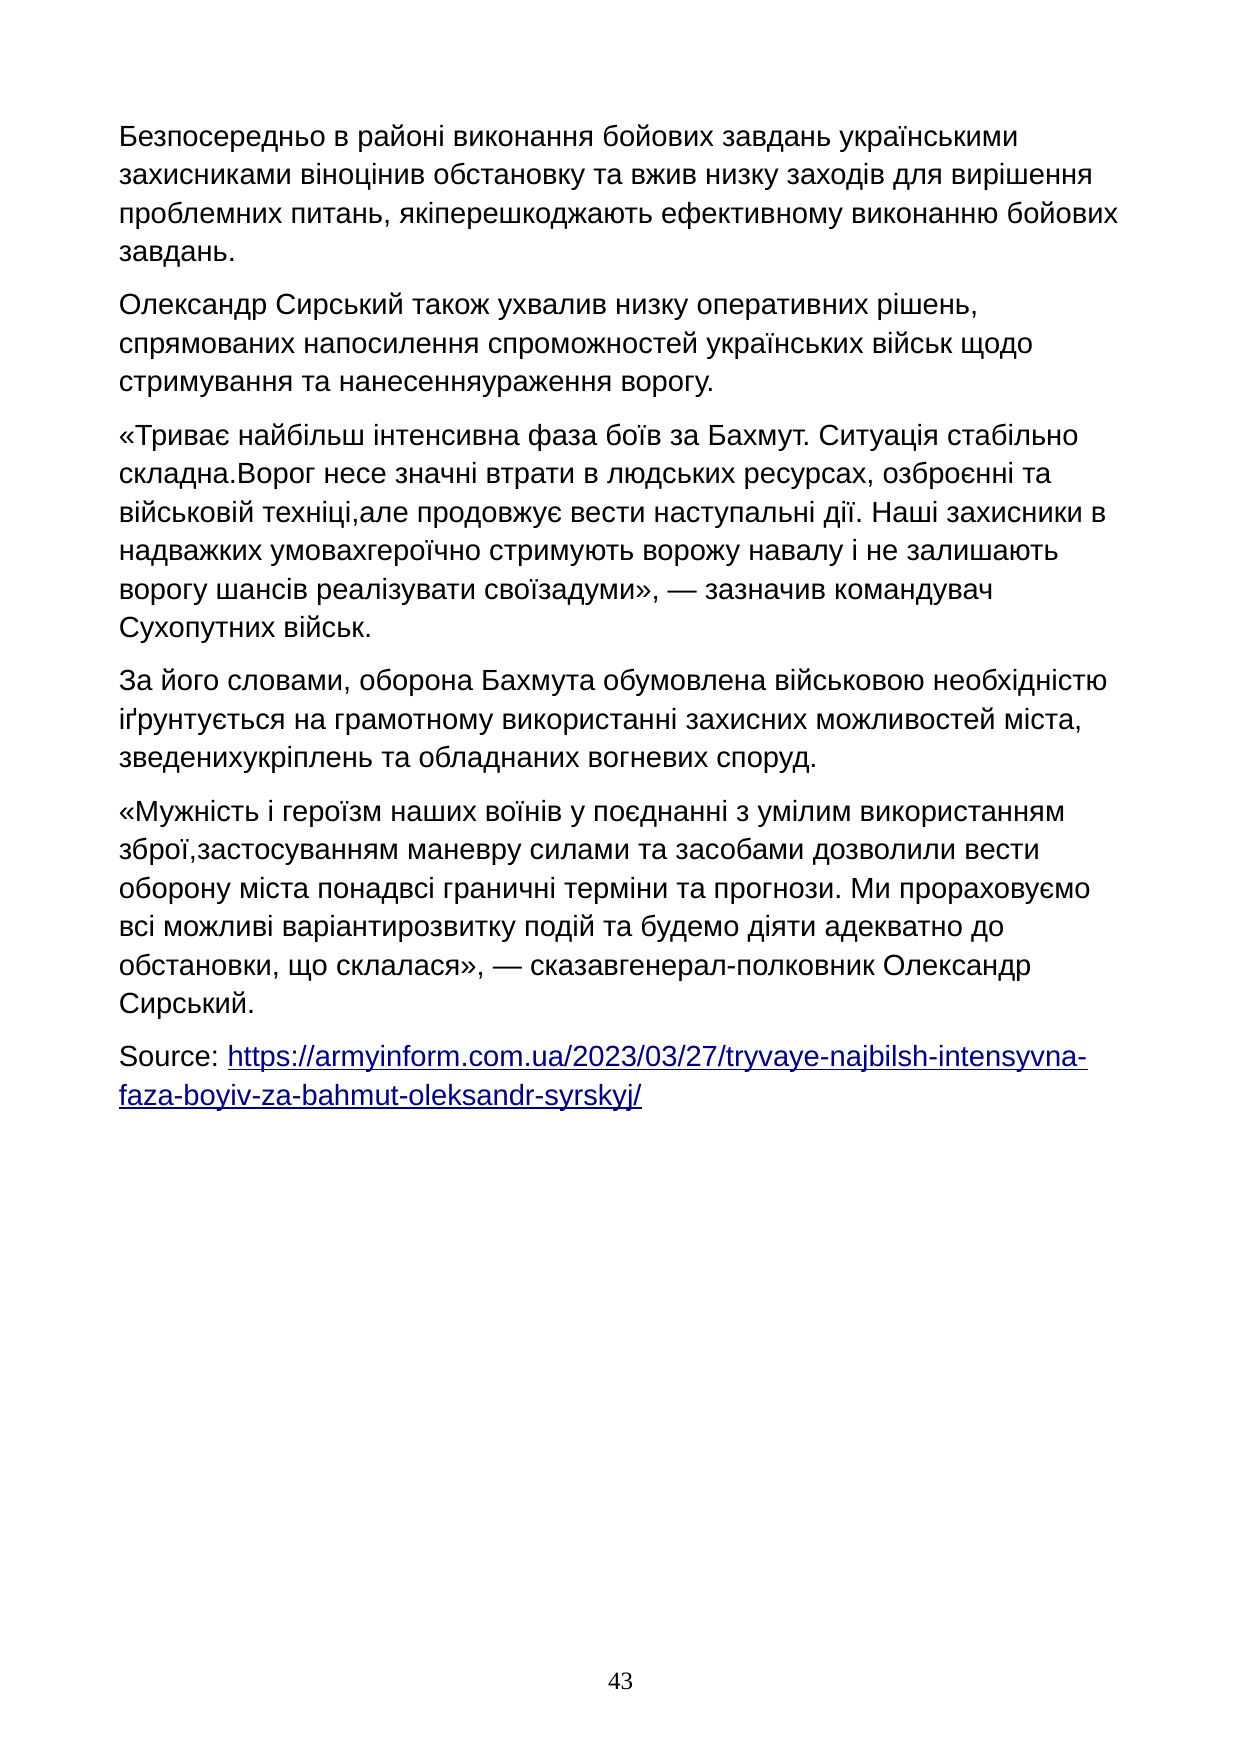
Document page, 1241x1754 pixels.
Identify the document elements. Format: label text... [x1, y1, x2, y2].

text Source: https://armyinform.com.ua/2023/03/27/tryvaye-najbilsh-intensyvna-faza-boyiv-za-bahmut-oleksandr-syrskyj/ [118, 1039, 1122, 1111]
text Олександр Сирський також ухвалив низку оперативних рішень, спрямованих напосилення спроможностей українських військ щодо стримування та нанесенняураження ворогу. [118, 287, 1122, 398]
text Безпосередньо в районі виконання бойових завдань українськими захисниками віноцінив обстановку та вжив низку заходів для вирішення проблемних питань, якіперешкоджають ефективному виконанню бойових завдань. [118, 118, 1122, 268]
text За його словами, оборона Бахмута обумовлена військовою необхідністю іґрунтується на грамотному використанні захисних можливостей міста, зведенихукріплень та обладнаних вогневих споруд. [118, 663, 1122, 774]
text «Мужність і героїзм наших воїнів у поєднанні з умілим використанням зброї,застосуванням маневру силами та засобами дозволили вести оборону міста понадвсі граничні терміни та прогнози. Ми прораховуємо всі можливі варіантирозвитку подій та будемо діяти адекватно до обстановки, що склалася», — сказавгенерал-полковник Олександр Сирський. [118, 793, 1122, 1020]
text «Триває найбільш інтенсивна фаза боїв за Бахмут. Ситуація стабільно складна.Ворог несе значні втрати в людських ресурсах, озброєнні та військовій техніці,але продовжує вести наступальні дії. Наші захисники в надважких умовахгероїчно стримують ворожу навалу і не залишають ворогу шансів реалізувати своїзадуми», — зазначив командувач Сухопутних військ. [118, 417, 1122, 644]
